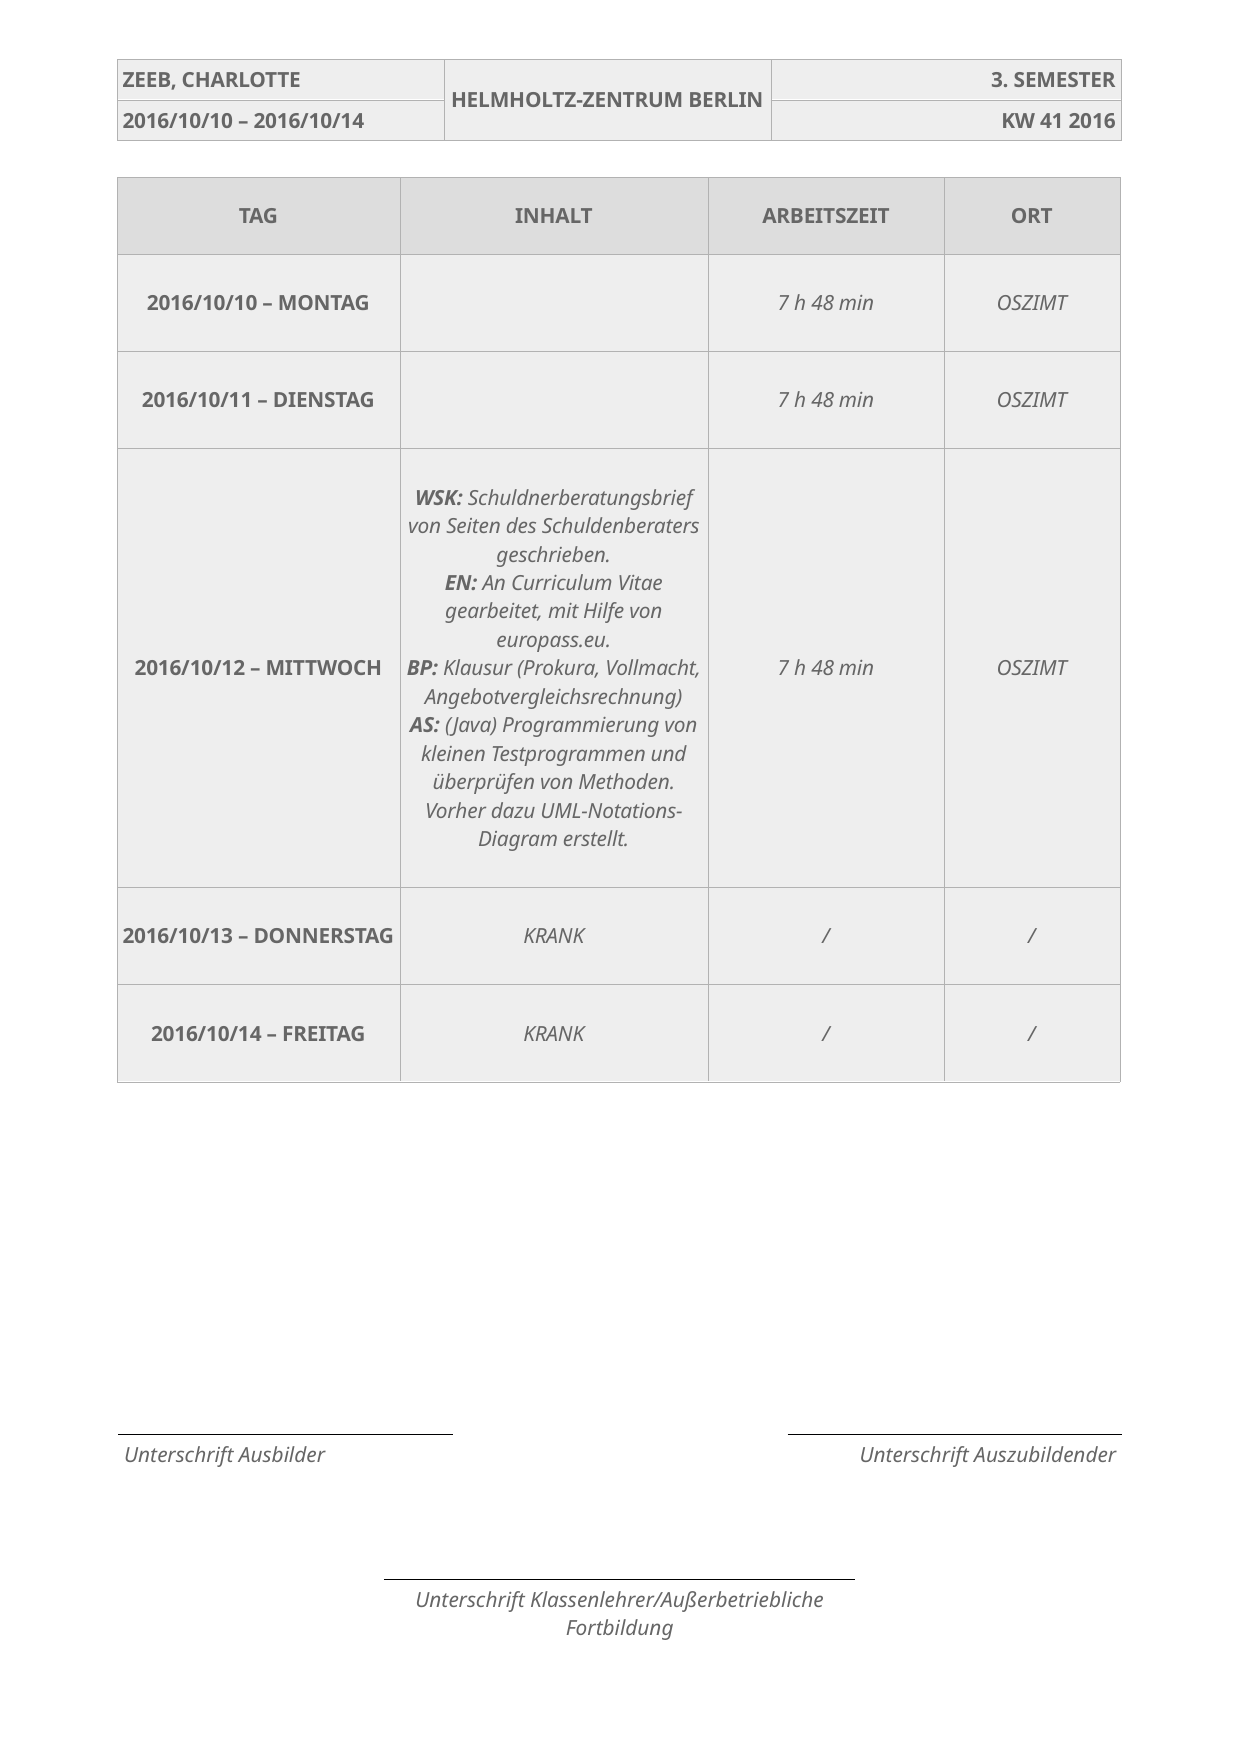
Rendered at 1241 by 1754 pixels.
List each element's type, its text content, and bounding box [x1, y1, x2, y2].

table_cell 2016/10/14 – FREITAG [118, 985, 400, 1081]
table_cell WSK: Schuldnerberatungsbrief von Seiten des Schuldenberaters geschrieben. EN: An Curriculum Vitae gearbeitet, mit Hilfe von europass.eu. BP: Klausur (Prokura, Vollmacht, Angebotvergleichsrechnung) AS: (Java) Programmierung von kleinen Testprogrammen und überprüfen von Methoden. Vorher dazu UML-Notations-Diagram erstellt. [401, 449, 708, 887]
table_cell 7 h 48 min [709, 255, 944, 351]
table_cell KRANK [401, 985, 708, 1081]
table_cell OSZIMT [945, 255, 1120, 351]
table_cell 7 h 48 min [709, 352, 944, 448]
table_cell OSZIMT [945, 449, 1120, 887]
table_header INHALT [401, 178, 708, 254]
table_cell / [709, 985, 944, 1081]
table_header ARBEITSZEIT [709, 178, 944, 254]
table_cell / [945, 888, 1120, 984]
table_cell 2016/10/11 – DIENSTAG [118, 352, 400, 448]
table_header TAG [118, 178, 400, 254]
table_cell / [709, 888, 944, 984]
table_cell 2016/10/10 – MONTAG [118, 255, 400, 351]
table_cell 2016/10/12 – MITTWOCH [118, 449, 400, 887]
table_cell [401, 352, 708, 448]
table_cell 2016/10/13 – DONNERSTAG [118, 888, 400, 984]
table_cell / [945, 985, 1120, 1081]
table_cell 7 h 48 min [709, 449, 944, 887]
table_cell OSZIMT [945, 352, 1120, 448]
table_cell KRANK [401, 888, 708, 984]
table_header ORT [945, 178, 1120, 254]
table_cell [401, 255, 708, 351]
